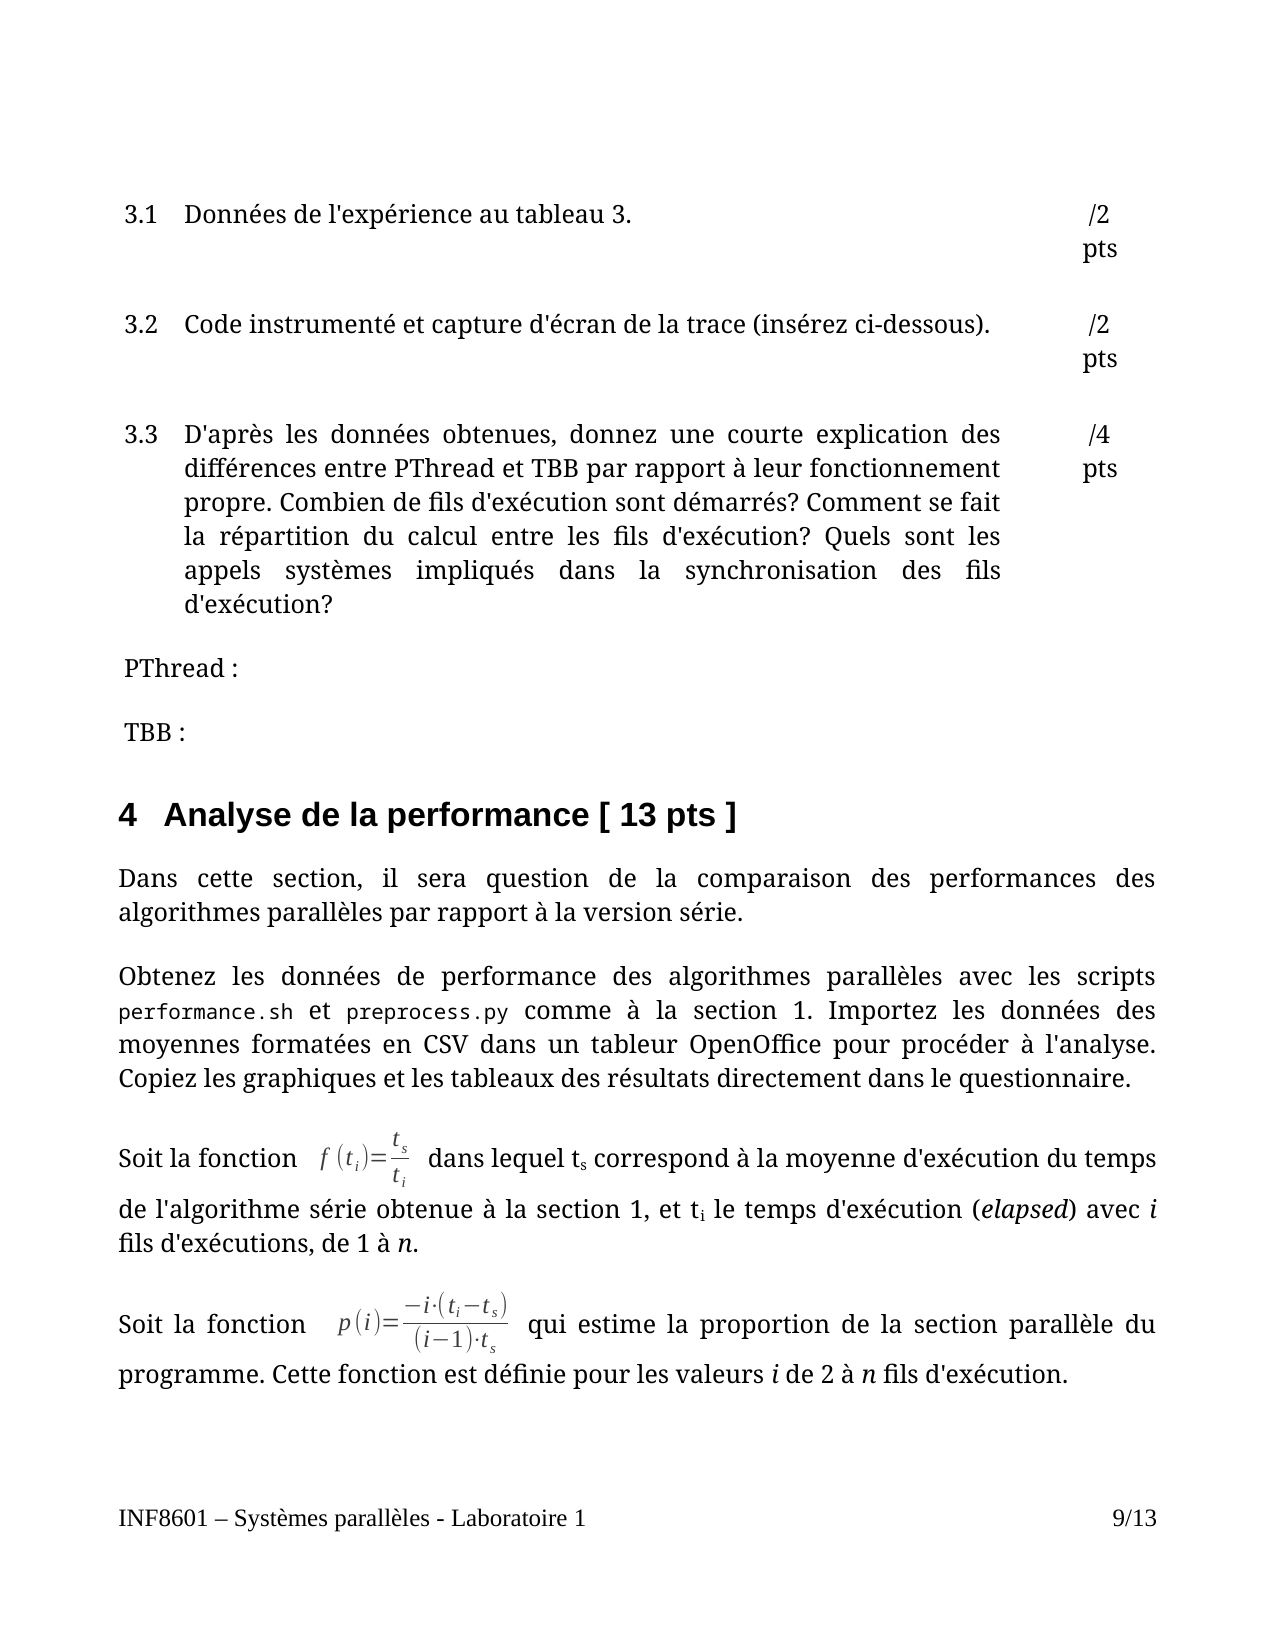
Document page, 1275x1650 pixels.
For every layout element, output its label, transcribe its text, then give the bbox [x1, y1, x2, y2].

table_header Données de l'expérience au tableau 3. [118, 176, 1007, 286]
text Soit la fonctiondans lequel ts correspond à la moyenne d'exécution du temps de l'algorithme série obtenue à la section 1, et ti le temps d'exécution (elapsed) avec i fils d'exécutions, de 1 à n. [118, 1125, 1157, 1259]
table_cell [1008, 286, 1077, 396]
subtitle Analyse de la performance [ 13 pts ] [118, 794, 1157, 833]
table_cell [1008, 396, 1077, 769]
table_cell Code instrumenté et capture d'écran de la trace (insérez ci-dessous). [118, 286, 1007, 396]
text Obtenez les données de performance des algorithmes parallèles avec les scripts performance.sh et preprocess.py comme à la section 1. Importez les données des moyennes formatées en CSV dans un tableur OpenOffice pour procéder à l'analyse. Copiez les graphiques et les tableaux des résultats directement dans le questionnaire. [118, 959, 1157, 1095]
table_cell D'après les données obtenues, donnez une courte explication des différences entre PThread et TBB par rapport à leur fonctionnement propre. Combien de fils d'exécution sont démarrés? Comment se fait la répartition du calcul entre les fils d'exécution? Quels sont les appels systèmes impliqués dans la synchronisation des fils d'exécution? PThread : TBB : [118, 396, 1007, 769]
table_cell /4 pts [1077, 396, 1157, 769]
table_header [1008, 176, 1077, 286]
table_cell /2 pts [1077, 286, 1157, 396]
table_header /2 pts [1077, 176, 1157, 286]
text Dans cette section, il sera question de la comparaison des performances des algorithmes parallèles par rapport à la version série. [118, 861, 1157, 929]
text Soit la fonction qui estime la proportion de la section parallèle du programme. Cette fonction est définie pour les valeurs i de 2 à n fils d'exécution. [118, 1289, 1157, 1391]
